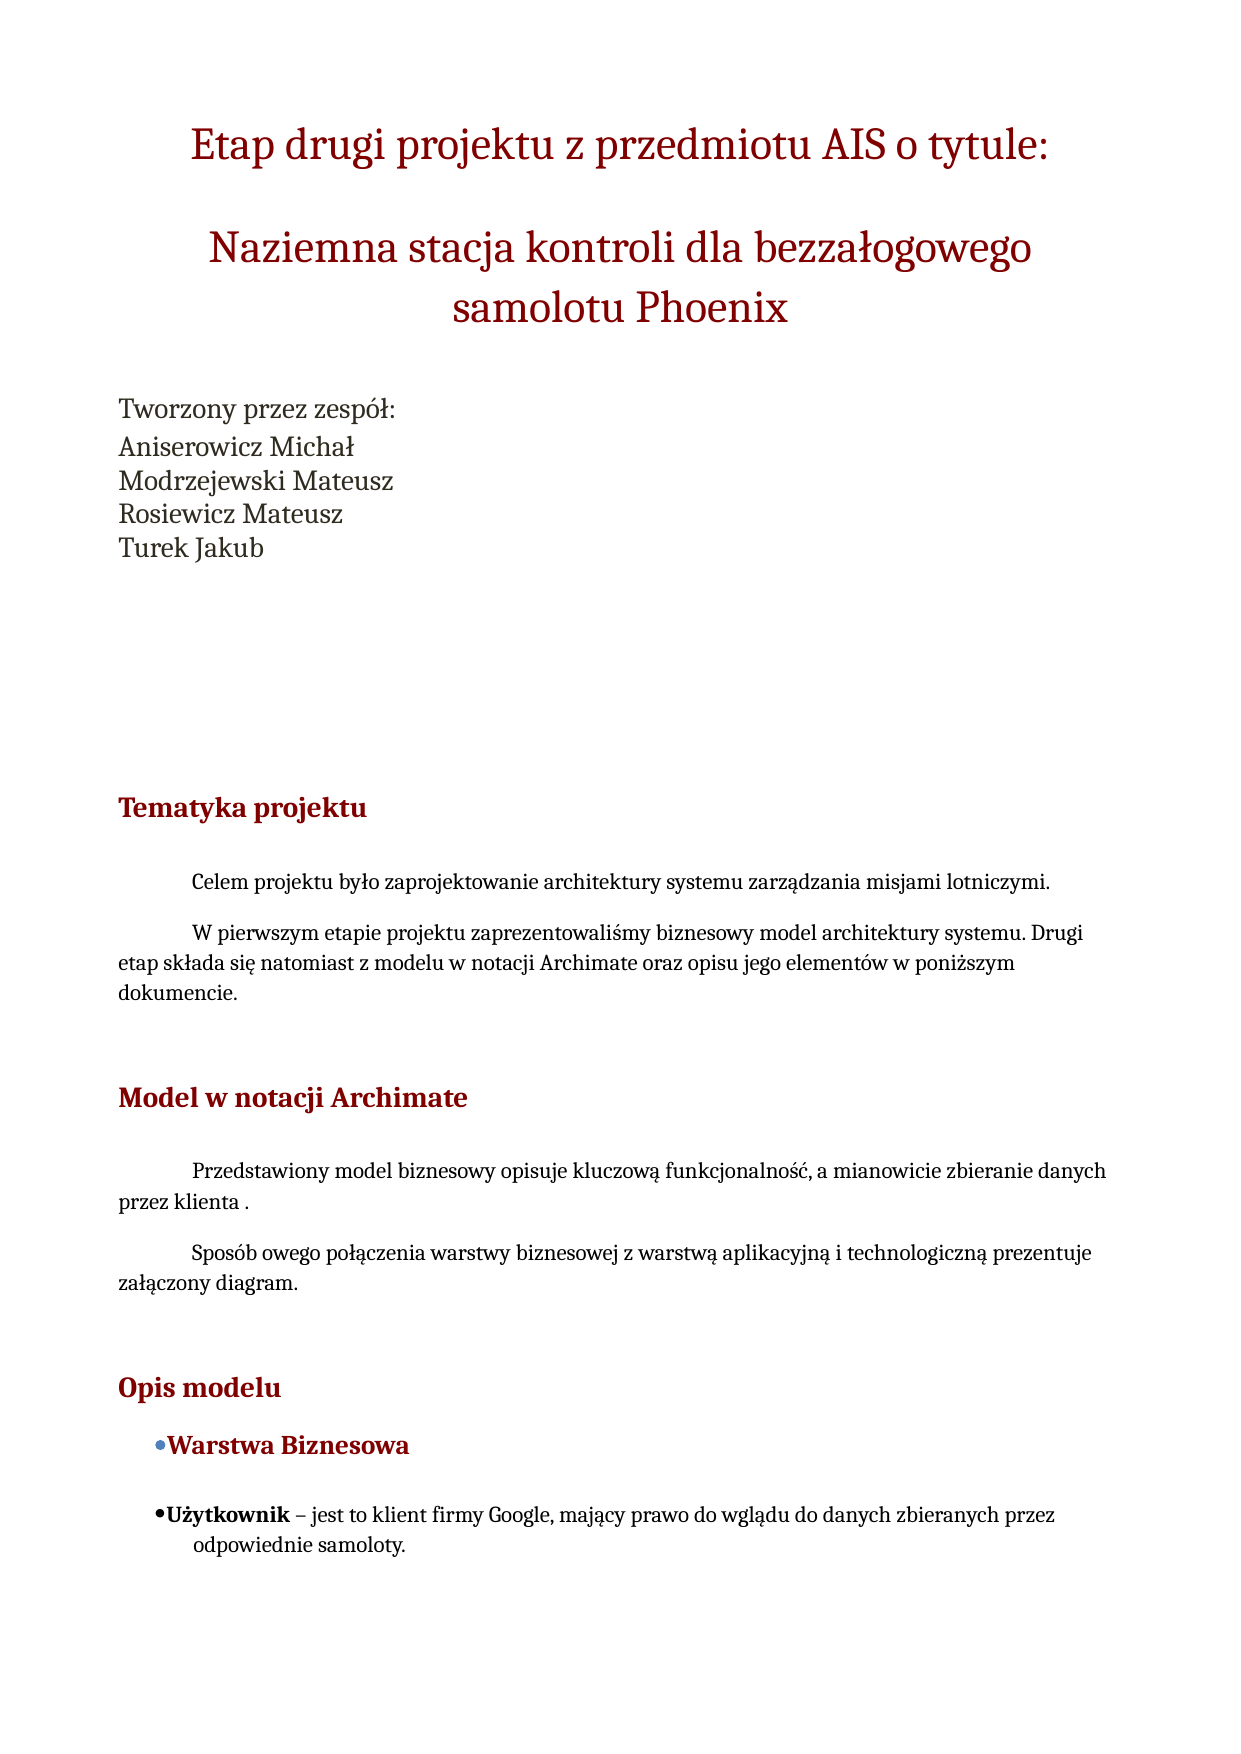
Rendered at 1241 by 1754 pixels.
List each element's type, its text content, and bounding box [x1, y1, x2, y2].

text W pierwszym etapie projektu zaprezentowaliśmy biznesowy model architektury systemu. Drugi etap składa się natomiast z modelu w notacji Archimate oraz opisu jego elementów w poniższym dokumencie. [118, 920, 1122, 1007]
text Turek Jakub [118, 531, 1122, 564]
list Warstwa Biznesowa [156, 1430, 1122, 1497]
text Tworzony przez zespół: [118, 392, 1122, 425]
text Rosiewicz Mateusz [118, 497, 1122, 531]
text Naziemna stacja kontroli dla bezzałogowego samolotu Phoenix [118, 221, 1122, 334]
text Model w notacji Archimate [118, 1081, 1122, 1153]
text Modrzejewski Mateusz [118, 464, 1122, 497]
text Przedstawiony model biznesowy opisuje kluczową funkcjonalność, a mianowicie zbieranie danych przez klienta . [118, 1158, 1122, 1215]
text Tematyka projektu [118, 792, 1122, 864]
text Celem projektu było zaprojektowanie architektury systemu zarządzania misjami lotniczymi. [118, 869, 1122, 895]
text Sposób owego połączenia warstwy biznesowej z warstwą aplikacyjną i technologiczną prezentuje załączony diagram. [118, 1239, 1122, 1296]
list Użytkownik – jest to klient firmy Google, mający prawo do wglądu do danych zbieranych przez odpowiednie samoloty. [156, 1502, 1122, 1558]
text Aniserowicz Michał [118, 430, 1122, 464]
text Etap drugi projektu z przedmiotu AIS o tytule: [118, 118, 1122, 171]
text Opis modelu [118, 1371, 1122, 1404]
